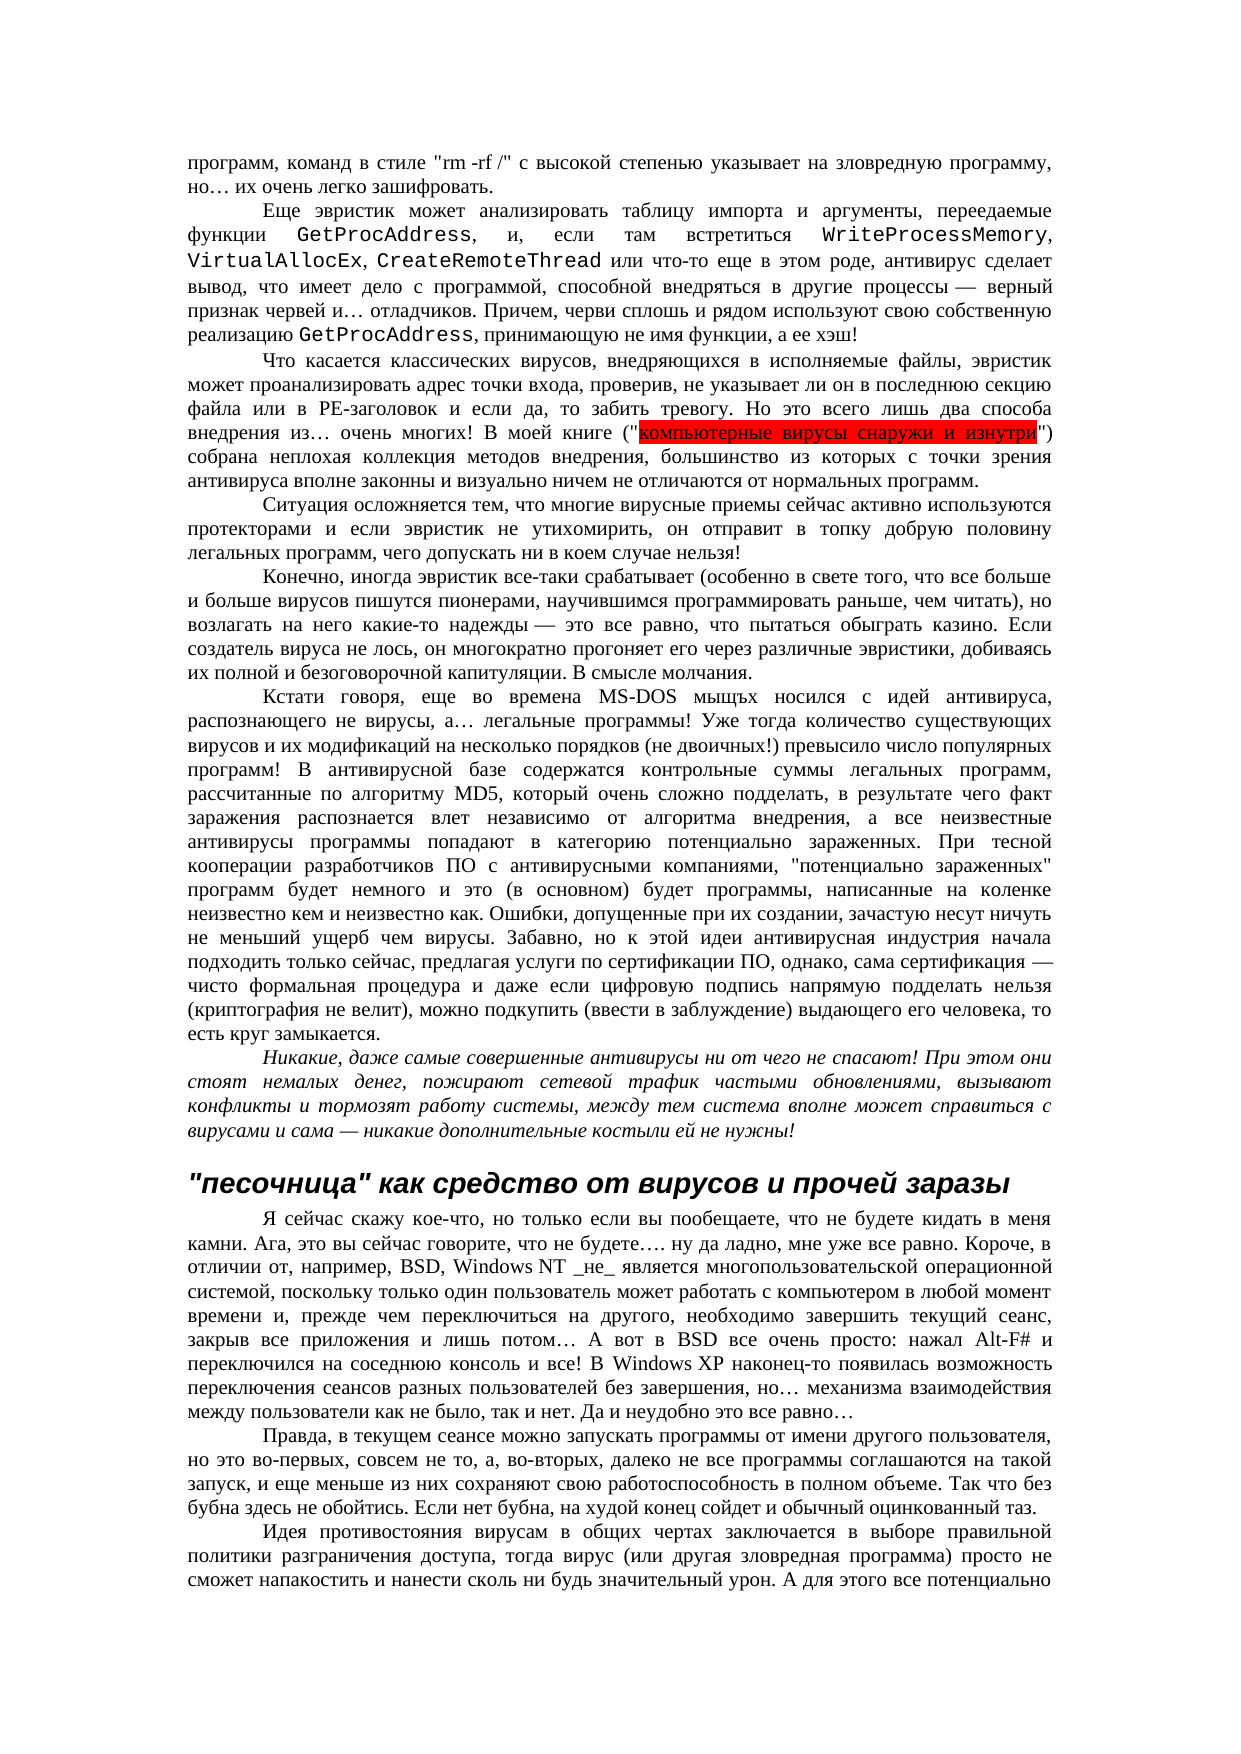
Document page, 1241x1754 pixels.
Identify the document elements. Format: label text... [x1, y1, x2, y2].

text Я сейчас скажу кое-что, но только если вы пообещаете, что не будете кидать в меня камни. Ага, это вы сейчас говорите, что не будете…. ну да ладно, мне уже все равно. Короче, в отличии от, например, BSD, Windows NT _не_ является многопользовательской операционной системой, поскольку только один пользователь может работать с компьютером в любой момент времени и, прежде чем переключиться на другого, необходимо завершить текущий сеанс, закрыв все приложения и лишь потом… А вот в BSD все очень просто: нажал Alt-F# и переключился на соседнюю консоль и все! В Windows XP наконец-то появилась возможность переключения сеансов разных пользователей без завершения, но… механизма взаимодействия между пользователи как не было, так и нет. Да и неудобно это все равно… [187, 1206, 1053, 1423]
text Ситуация осложняется тем, что многие вирусные приемы сейчас активно используются протекторами и если эвристик не утихомирить, он отправит в топку добрую половину легальных программ, чего допускать ни в коем случае нельзя! [187, 492, 1053, 564]
text Что касается классических вирусов, внедряющихся в исполняемые файлы, эвристик может проанализировать адрес точки входа, проверив, не указывает ли он в последнюю секцию файла или в PE-заголовок и если да, то забить тревогу. Но это всего лишь два способа внедрения из… очень многих! В моей книге ("компьютерные вирусы снаружи и изнутри") собрана неплохая коллекция методов внедрения, большинство из которых с точки зрения антивируса вполне законны и визуально ничем не отличаются от нормальных программ. [187, 347, 1053, 492]
text Правда, в текущем сеансе можно запускать программы от имени другого пользователя, но это во-первых, совсем не то, а, во-вторых, далеко не все программы соглашаются на такой запуск, и еще меньше из них сохраняют свою работоспособность в полном объеме. Так что без бубна здесь не обойтись. Если нет бубна, на худой конец сойдет и обычный оцинкованный таз. [187, 1423, 1053, 1519]
text Кстати говоря, еще во времена MS-DOS мыщъх носился с идей антивируса, распознающего не вирусы, а… легальные программы! Уже тогда количество существующих вирусов и их модификаций на несколько порядков (не двоичных!) превысило число популярных программ! В антивирусной базе содержатся контрольные суммы легальных программ, рассчитанные по алгоритму MD5, который очень сложно подделать, в результате чего факт заражения распознается влет независимо от алгоритма внедрения, а все неизвестные антивирусы программы попадают в категорию потенциально зараженных. При тесной кооперации разработчиков ПО с антивирусными компаниями, "потенциально зараженных" программ будет немного и это (в основном) будет программы, написанные на коленке неизвестно кем и неизвестно как. Ошибки, допущенные при их создании, зачастую несут ничуть не меньший ущерб чем вирусы. Забавно, но к этой идеи антивирусная индустрия начала подходить только сейчас, предлагая услуги по сертификации ПО, однако, сама сертификация — чисто формальная процедура и даже если цифровую подпись напрямую подделать нельзя (криптография не велит), можно подкупить (ввести в заблуждение) выдающего его человека, то есть круг замыкается. [187, 684, 1053, 1045]
text Еще эвристик может анализировать таблицу импорта и аргументы, переедаемые функции GetProcAddress, и, если там встретиться WriteProcessMemory, VirtualAllocEx, CreateRemoteThread или что-то еще в этом роде, антивирус сделает вывод, что имеет дело с программой, способной внедряться в другие процессы — верный признак червей и… отладчиков. Причем, черви сплошь и рядом используют свою собственную реализацию GetProcAddress, принимающую не имя функции, а ее хэш! [187, 198, 1053, 347]
text Конечно, иногда эвристик все-таки срабатывает (особенно в свете того, что все больше и больше вирусов пишутся пионерами, научившимся программировать раньше, чем читать), но возлагать на него какие-то надежды — это все равно, что пытаться обыграть казино. Если создатель вируса не лось, он многократно прогоняет его через различные эвристики, добиваясь их полной и безоговорочной капитуляции. В смысле молчания. [187, 564, 1053, 684]
text Никакие, даже самые совершенные антивирусы ни от чего не спасают! При этом они стоят немалых денег, пожирают сетевой трафик частыми обновлениями, вызывают конфликты и тормозят работу системы, между тем система вполне может справиться с вирусами и сама — никакие дополнительные костыли ей не нужны! [187, 1045, 1053, 1142]
text программ, команд в стиле "rm -rf /" с высокой степенью указывает на зловредную программу, но… их очень легко зашифровать. [187, 150, 1053, 198]
text Идея противостояния вирусам в общих чертах заключается в выборе правильной политики разграничения доступа, тогда вирус (или другая зловредная программа) просто не сможет напакостить и нанести сколь ни будь значительный урон. А для этого все потенциально [187, 1519, 1053, 1591]
subtitle "песочница" как средство от вирусов и прочей заразы [187, 1167, 1053, 1200]
